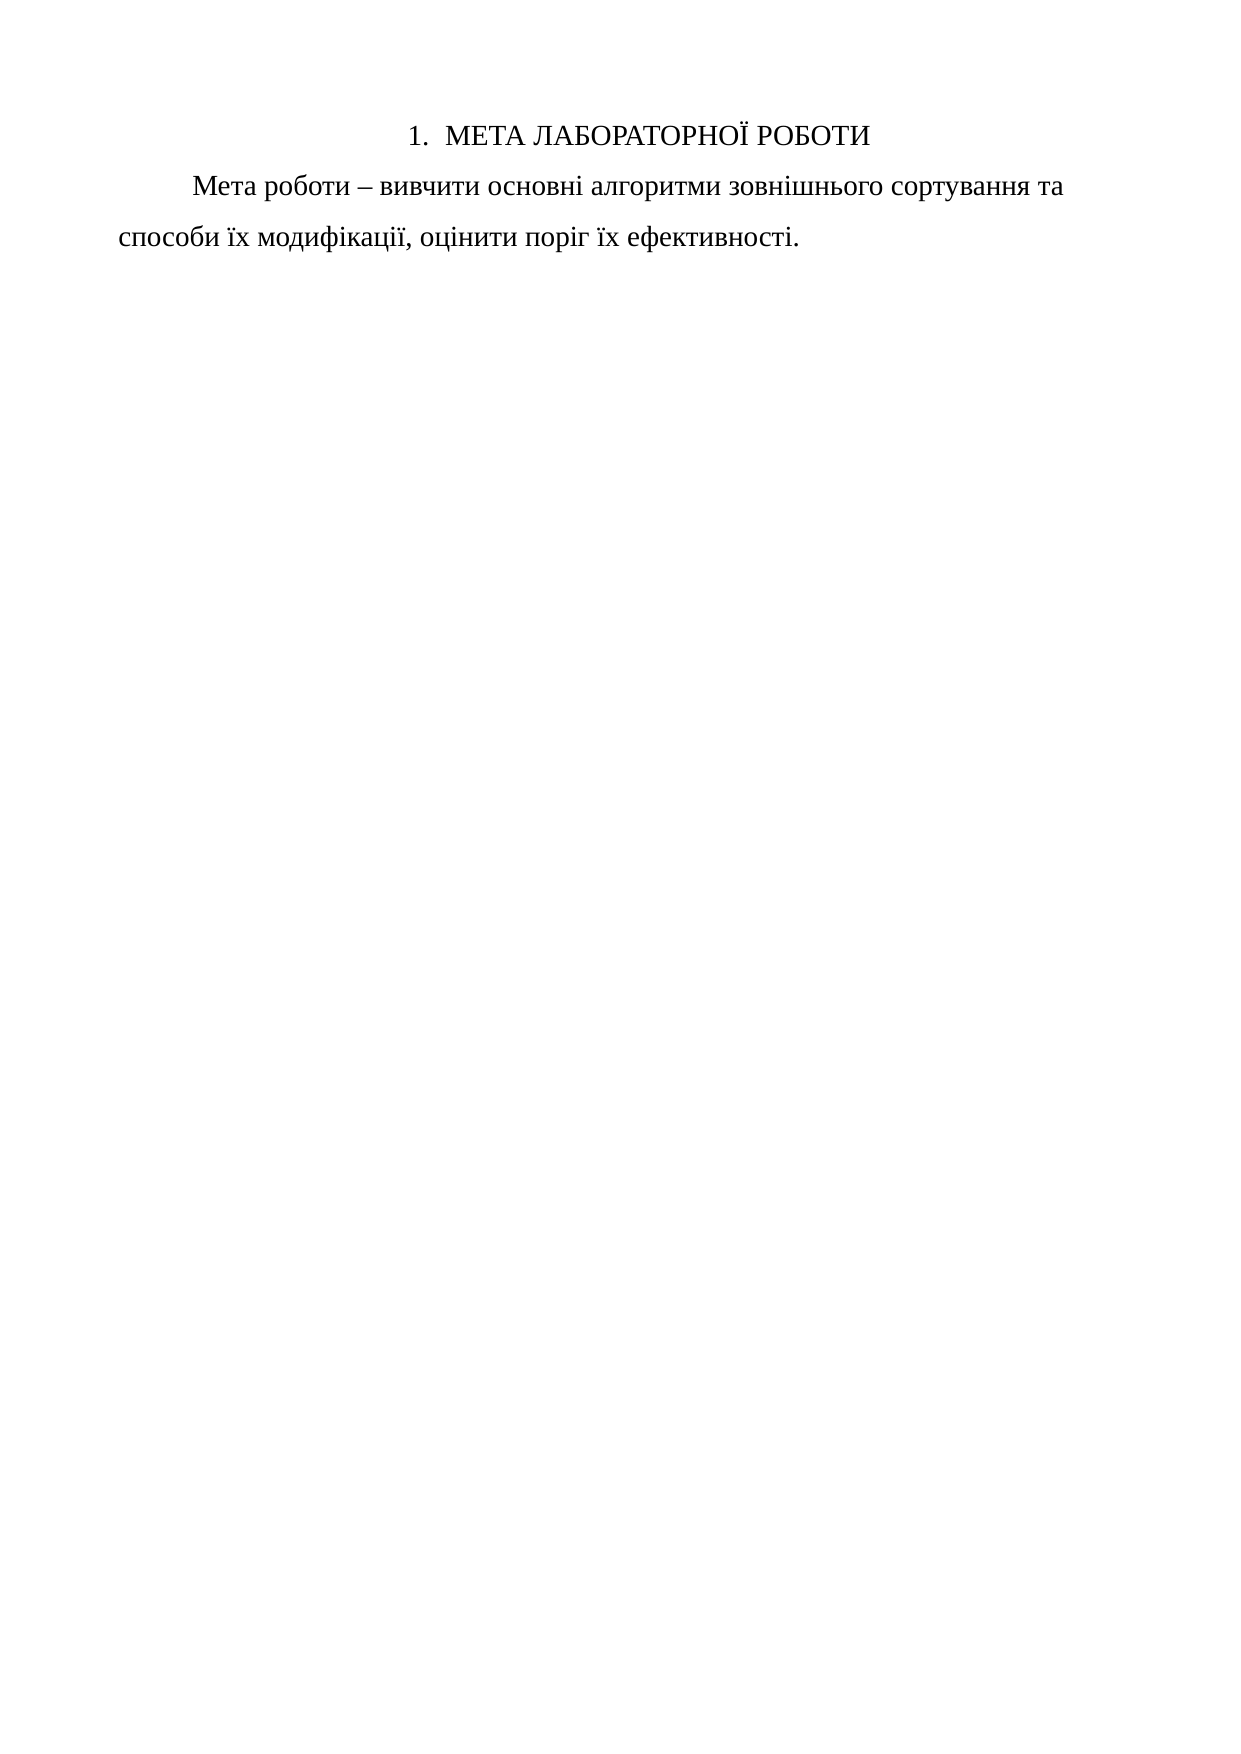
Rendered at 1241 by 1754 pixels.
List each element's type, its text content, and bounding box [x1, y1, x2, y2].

list МЕТА ЛАБОРАТОРНОЇ РОБОТИ [156, 118, 1122, 152]
text Мета роботи – вивчити основні алгоритми зовнішнього сортування та способи їх модифікації, оцінити поріг їх ефективності. [118, 168, 1122, 252]
